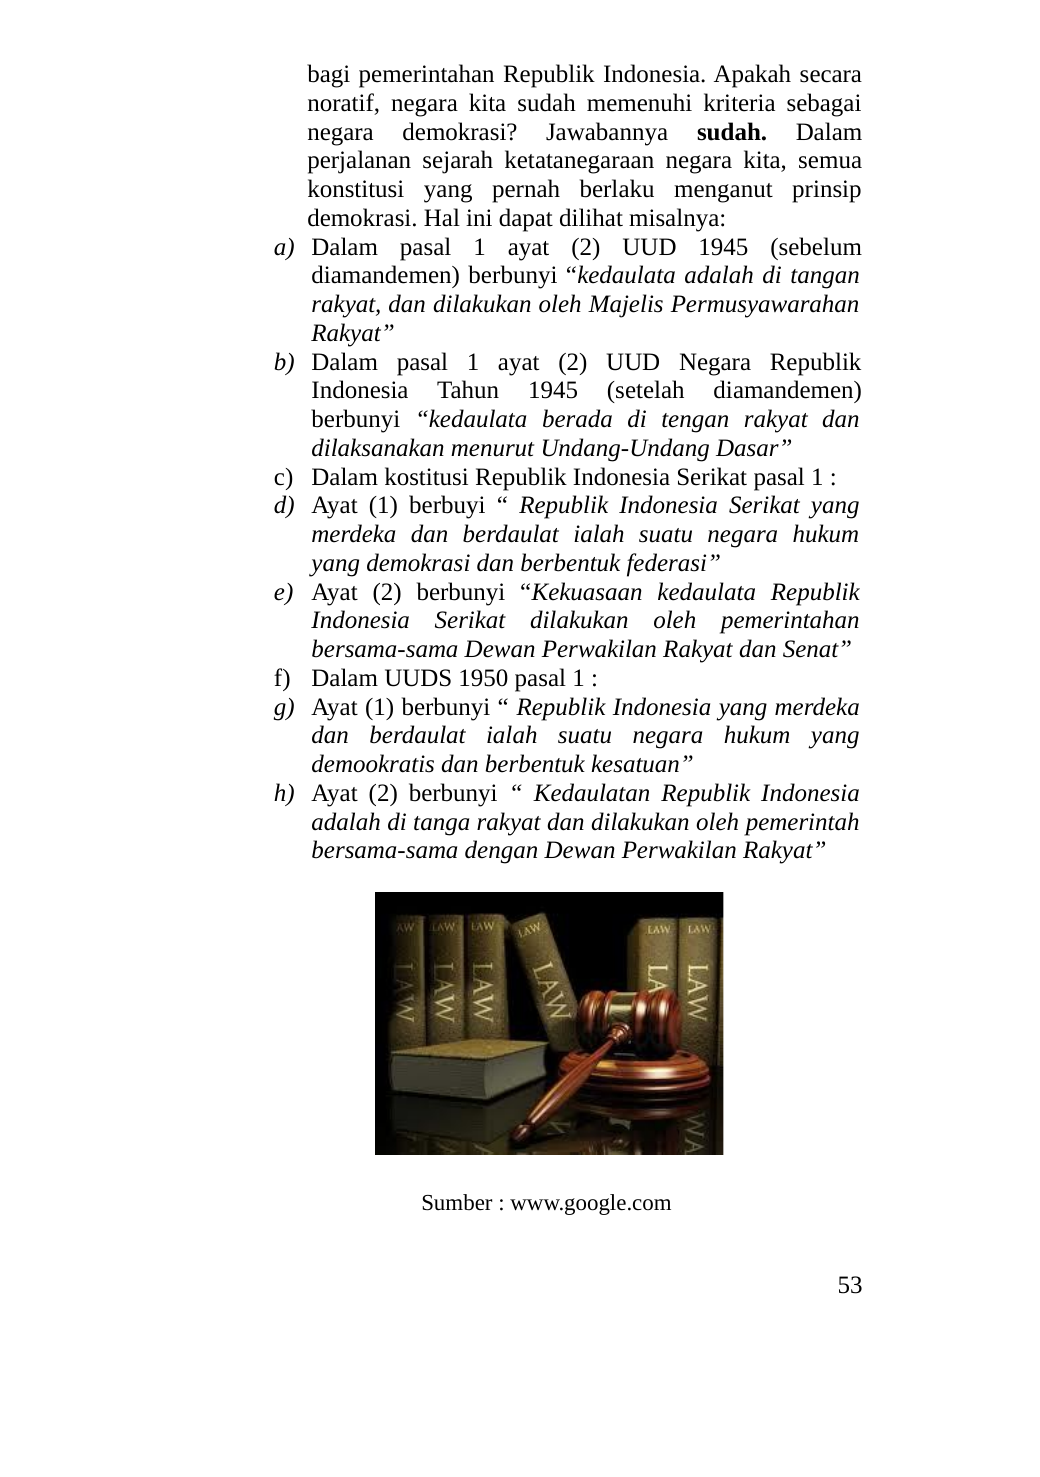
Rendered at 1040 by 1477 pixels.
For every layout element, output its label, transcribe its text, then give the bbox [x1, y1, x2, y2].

list Ayat (1) berbuyi “ Republik Indonesia Serikat yang merdeka dan berdaulat ialah suatu negara hukum yang demokrasi dan berbentuk federasi” [274, 490, 862, 577]
list Ayat (1) berbunyi “ Republik Indonesia yang merdeka dan berdaulat ialah suatu negara hukum yang demookratis dan berbentuk kesatuan” [274, 692, 862, 778]
picture [375, 892, 724, 1155]
list Ayat (2) berbunyi “ Kedaulatan Republik Indonesia adalah di tanga rakyat dan dilakukan oleh pemerintah bersama-sama dengan Dewan Perwakilan Rakyat” [274, 778, 862, 864]
list Dalam kostitusi Republik Indonesia Serikat pasal 1 : [274, 462, 862, 490]
list Dalam pasal 1 ayat (2) UUD Negara Republik Indonesia Tahun 1945 (setelah diamandemen) berbunyi “kedaulata berada di tengan rakyat dan dilaksanakan menurut Undang-Undang Dasar” [274, 347, 862, 462]
list Ayat (2) berbunyi “Kekuasaan kedaulata Republik Indonesia Serikat dilakukan oleh pemerintahan bersama-sama Dewan Perwakilan Rakyat dan Senat” [274, 577, 862, 663]
list Dalam pasal 1 ayat (2) UUD 1945 (sebelum diamandemen) berbunyi “kedaulata adalah di tangan rakyat, dan dilakukan oleh Majelis Permusyawarahan Rakyat” [274, 232, 862, 347]
text bagi pemerintahan Republik Indonesia. Apakah secara noratif, negara kita sudah memenuhi kriteria sebagai negara demokrasi? Jawabannya sudah. Dalam perjalanan sejarah ketatanegaraan negara kita, semua konstitusi yang pernah berlaku menganut prinsip demokrasi. Hal ini dapat dilihat misalnya: [307, 59, 862, 232]
table_header Sumber : www.google.com [236, 1183, 862, 1221]
list Dalam UUDS 1950 pasal 1 : [274, 663, 862, 692]
